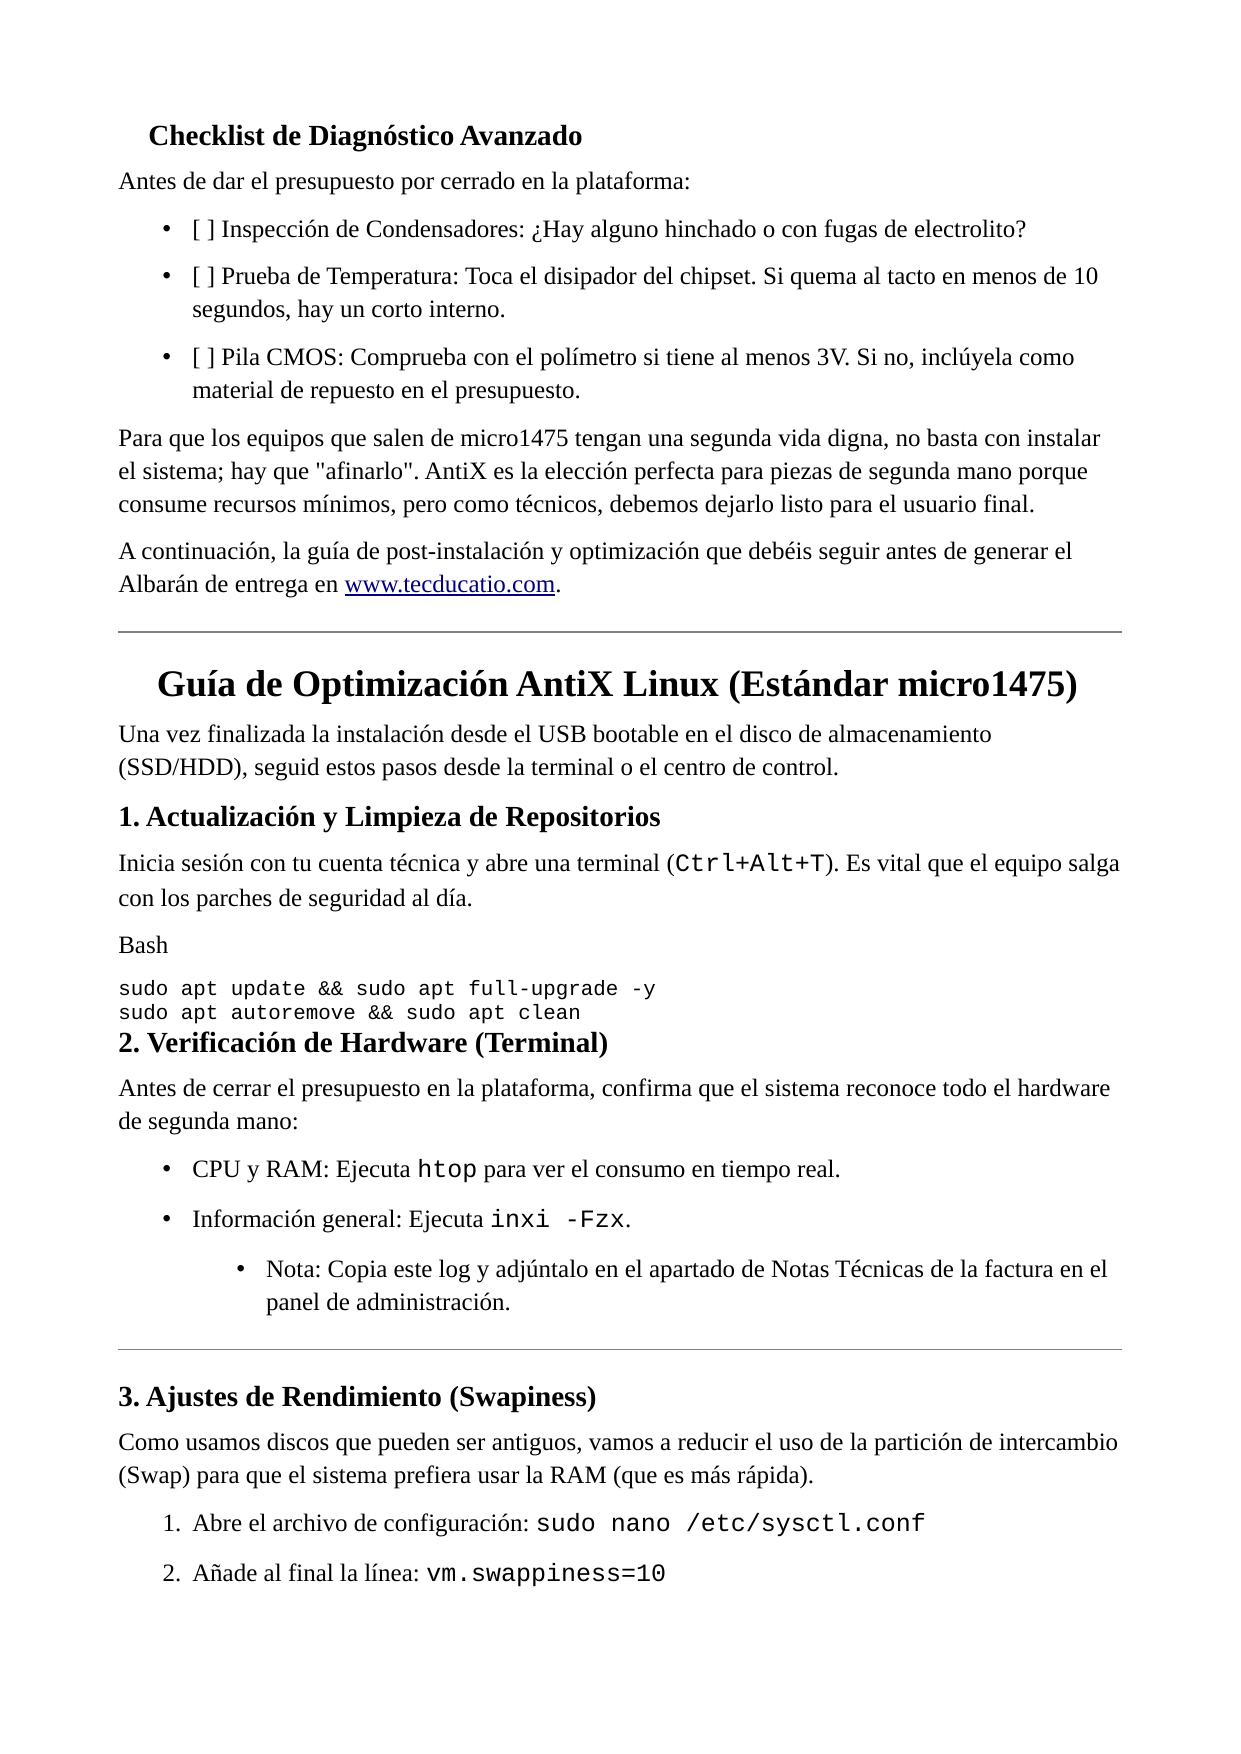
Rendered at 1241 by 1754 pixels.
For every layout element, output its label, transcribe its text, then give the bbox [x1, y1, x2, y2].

text Como usamos discos que pueden ser antiguos, vamos a reducir el uso de la partición de intercambio (Swap) para que el sistema prefiera usar la RAM (que es más rápida). [118, 1427, 1122, 1489]
text Antes de cerrar el presupuesto en la plataforma, confirma que el sistema reconoce todo el hardware de segunda mano: [118, 1073, 1122, 1135]
text Inicia sesión con tu cuenta técnica y abre una terminal (Ctrl+Alt+T). Es vital que el equipo salga con los parches de seguridad al día. [118, 848, 1122, 912]
text Una vez finalizada la instalación desde el USB bootable en el disco de almacenamiento (SSD/HDD), seguid estos pasos desde la terminal o el centro de control. [118, 719, 1122, 781]
subtitle 3. Ajustes de Rendimiento (Swapiness) [118, 1379, 1122, 1412]
list [ ] Prueba de Temperatura: Toca el disipador del chipset. Si quema al tacto en menos de 10 segundos, hay un corto interno. [162, 261, 1122, 323]
text Bash [118, 930, 1122, 959]
list Información general: Ejecuta inxi -Fzx. [162, 1204, 1122, 1235]
text sudo apt update && sudo apt full-upgrade -y [118, 978, 1122, 1002]
list CPU y RAM: Ejecuta htop para ver el consumo en tiempo real. [162, 1154, 1122, 1185]
list Abre el archivo de configuración: sudo nano /etc/sysctl.conf [162, 1508, 1122, 1538]
list [ ] Pila CMOS: Comprueba con el polímetro si tiene al menos 3V. Si no, inclúyela como material de repuesto en el presupuesto. [162, 342, 1122, 404]
list Nota: Copia este log y adjúntalo en el apartado de Notas Técnicas de la factura en el panel de administración. [236, 1254, 1122, 1316]
subtitle 🚀 Guía de Optimización AntiX Linux (Estándar micro1475) [118, 661, 1122, 704]
list [ ] Inspección de Condensadores: ¿Hay alguno hinchado o con fugas de electrolito? [162, 214, 1122, 243]
text sudo apt autoremove && sudo apt clean [118, 1002, 1122, 1025]
list Añade al final la línea: vm.swappiness=10 [162, 1558, 1122, 1588]
text A continuación, la guía de post-instalación y optimización que debéis seguir antes de generar el Albarán de entrega en www.tecducatio.com. [118, 536, 1122, 598]
subtitle ✅ Checklist de Diagnóstico Avanzado [118, 118, 1122, 152]
subtitle 1. Actualización y Limpieza de Repositorios [118, 799, 1122, 833]
text Antes de dar el presupuesto por cerrado en la plataforma: [118, 166, 1122, 195]
text Para que los equipos que salen de micro1475 tengan una segunda vida digna, no basta con instalar el sistema; hay que "afinarlo". AntiX es la elección perfecta para piezas de segunda mano porque consume recursos mínimos, pero como técnicos, debemos dejarlo listo para el usuario final. [118, 423, 1122, 517]
subtitle 2. Verificación de Hardware (Terminal) [118, 1025, 1122, 1059]
